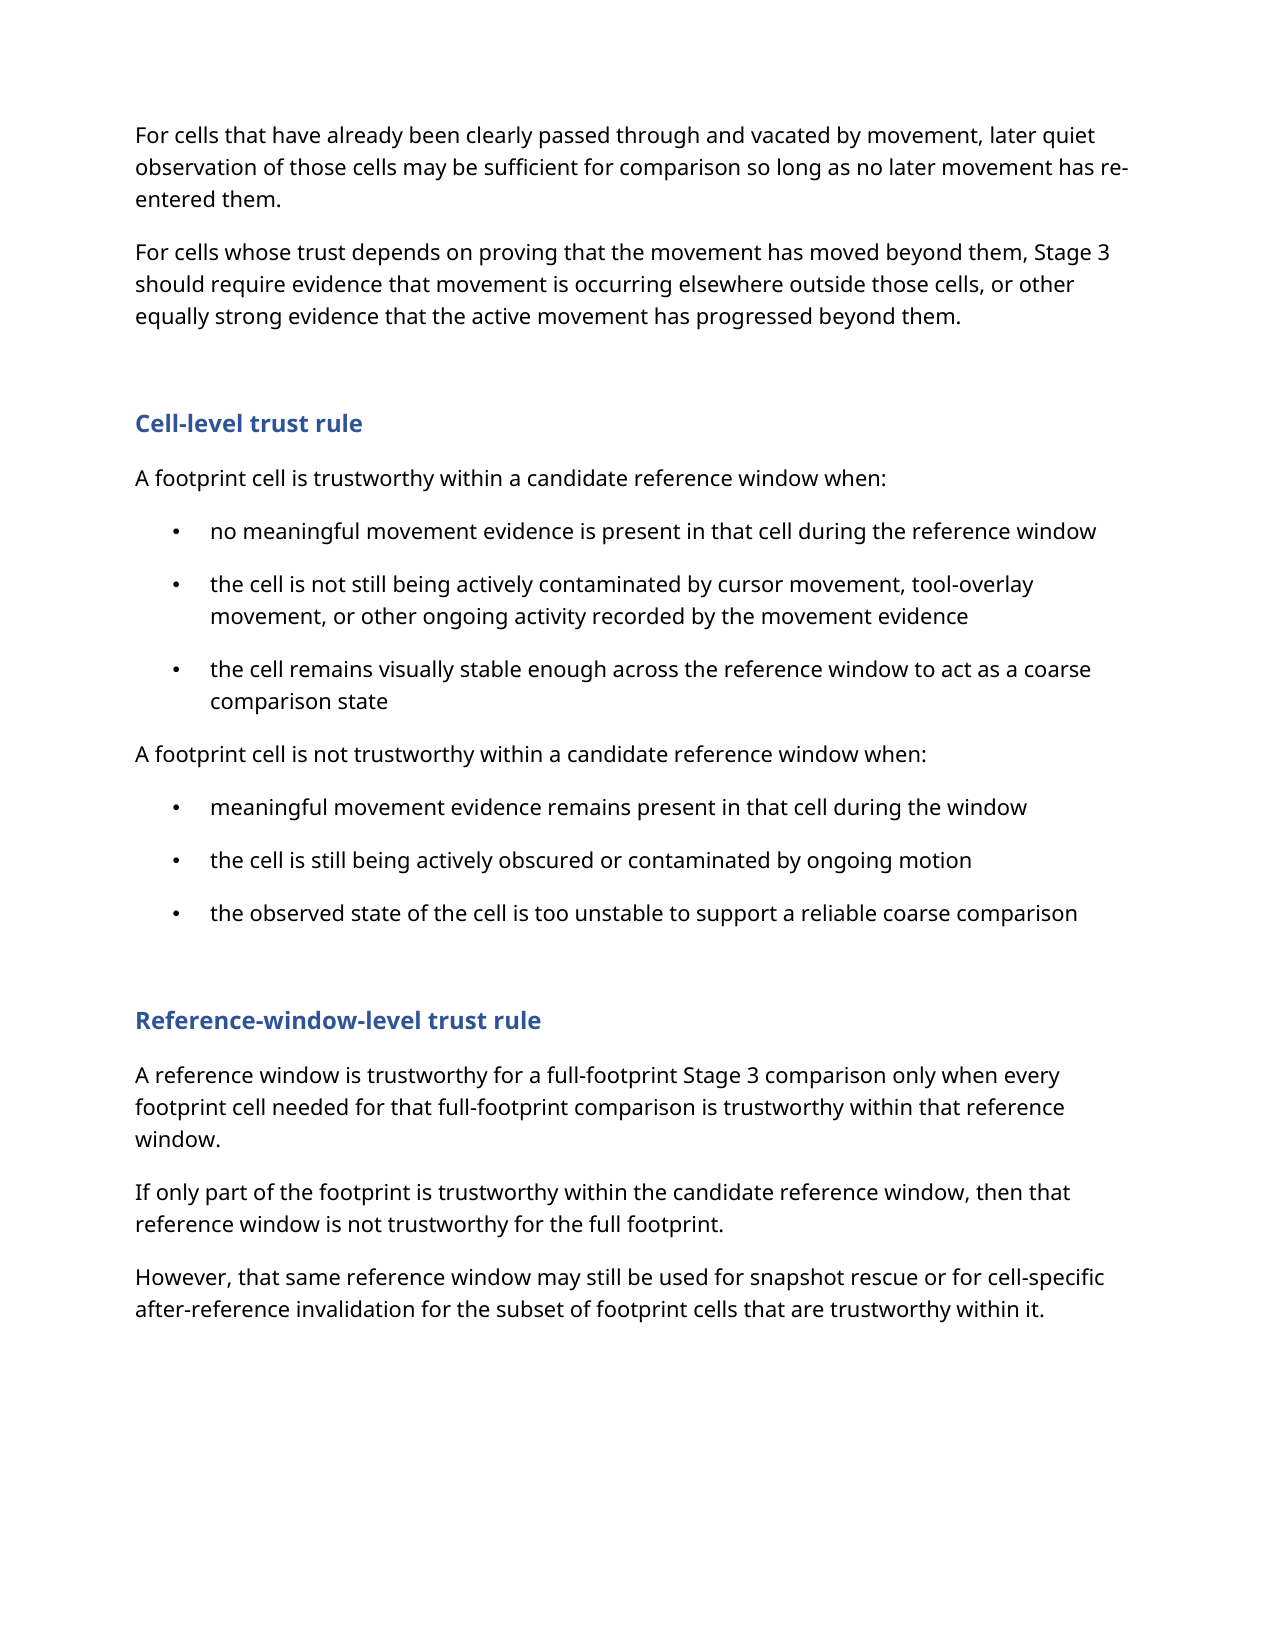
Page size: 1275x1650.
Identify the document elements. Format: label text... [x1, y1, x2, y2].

list meaningful movement evidence remains present in that cell during the window [172, 792, 1140, 822]
text For cells that have already been clearly passed through and vacated by movement, later quiet observation of those cells may be sufficient for comparison so long as no later movement has re-entered them. [135, 120, 1140, 214]
list the observed state of the cell is too unstable to support a reliable coarse comparison [172, 898, 1140, 927]
subtitle Reference-window-level trust rule [135, 1003, 1140, 1036]
text A reference window is trustworthy for a full-footprint Stage 3 comparison only when every footprint cell needed for that full-footprint comparison is trustworthy within that reference window. [135, 1059, 1140, 1153]
list the cell remains visually stable enough across the reference window to act as a coarse comparison state [172, 654, 1140, 716]
list no meaningful movement evidence is present in that cell during the reference window [172, 516, 1140, 546]
list the cell is still being actively obscured or contaminated by ongoing motion [172, 845, 1140, 874]
text A footprint cell is not trustworthy within a candidate reference window when: [135, 739, 1140, 769]
list the cell is not still being actively contaminated by cursor movement, tool-overlay movement, or other ongoing activity recorded by the movement evidence [172, 569, 1140, 631]
text However, that same reference window may still be used for snapshot rescue or for cell-specific after-reference invalidation for the subset of footprint cells that are trustworthy within it. [135, 1262, 1140, 1323]
text A footprint cell is trustworthy within a candidate reference window when: [135, 463, 1140, 493]
subtitle Cell-level trust rule [135, 407, 1140, 440]
text For cells whose trust depends on proving that the movement has moved beyond them, Stage 3 should require evidence that movement is occurring elsewhere outside those cells, or other equally strong evidence that the active movement has progressed beyond them. [135, 237, 1140, 331]
text If only part of the footprint is trustworthy within the candidate reference window, then that reference window is not trustworthy for the full footprint. [135, 1177, 1140, 1238]
